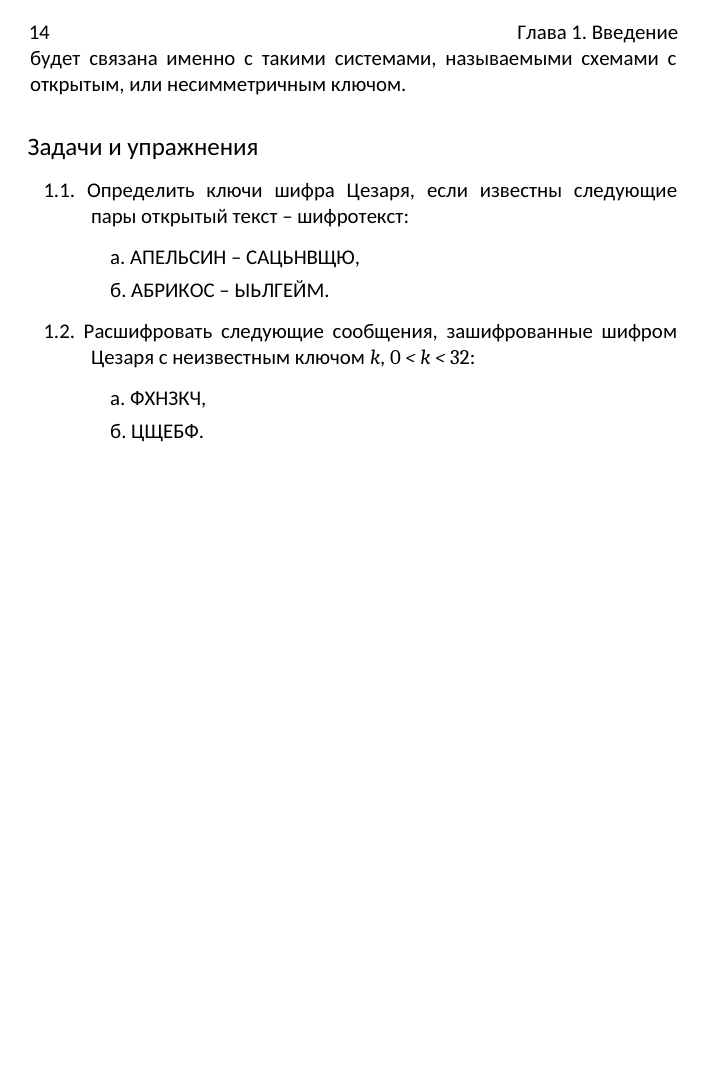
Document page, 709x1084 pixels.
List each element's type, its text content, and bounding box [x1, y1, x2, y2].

text 1.1. Определить ключи шифра Цезаря, если известны следующие пары открытый текст – шифротекст: [43, 177, 678, 228]
text будет связана именно с такими системами, называемыми схемами с открытым, или несимметричным ключом. [30, 45, 678, 96]
text б. АБРИКОС – ЫЬЛГЕЙМ. [110, 277, 678, 303]
text а. ФХНЗКЧ, [110, 386, 678, 411]
text 1.2. Расшифровать следующие сообщения, зашифрованные шифром Цезаря с неизвестным ключом k, 0 < k < 32: [43, 318, 678, 369]
text а. АПЕЛЬСИН – САЦЬНВЩЮ, [110, 244, 678, 270]
text Задачи и упражнения [27, 131, 678, 161]
text б. ЦЩЕБФ. [110, 418, 678, 444]
